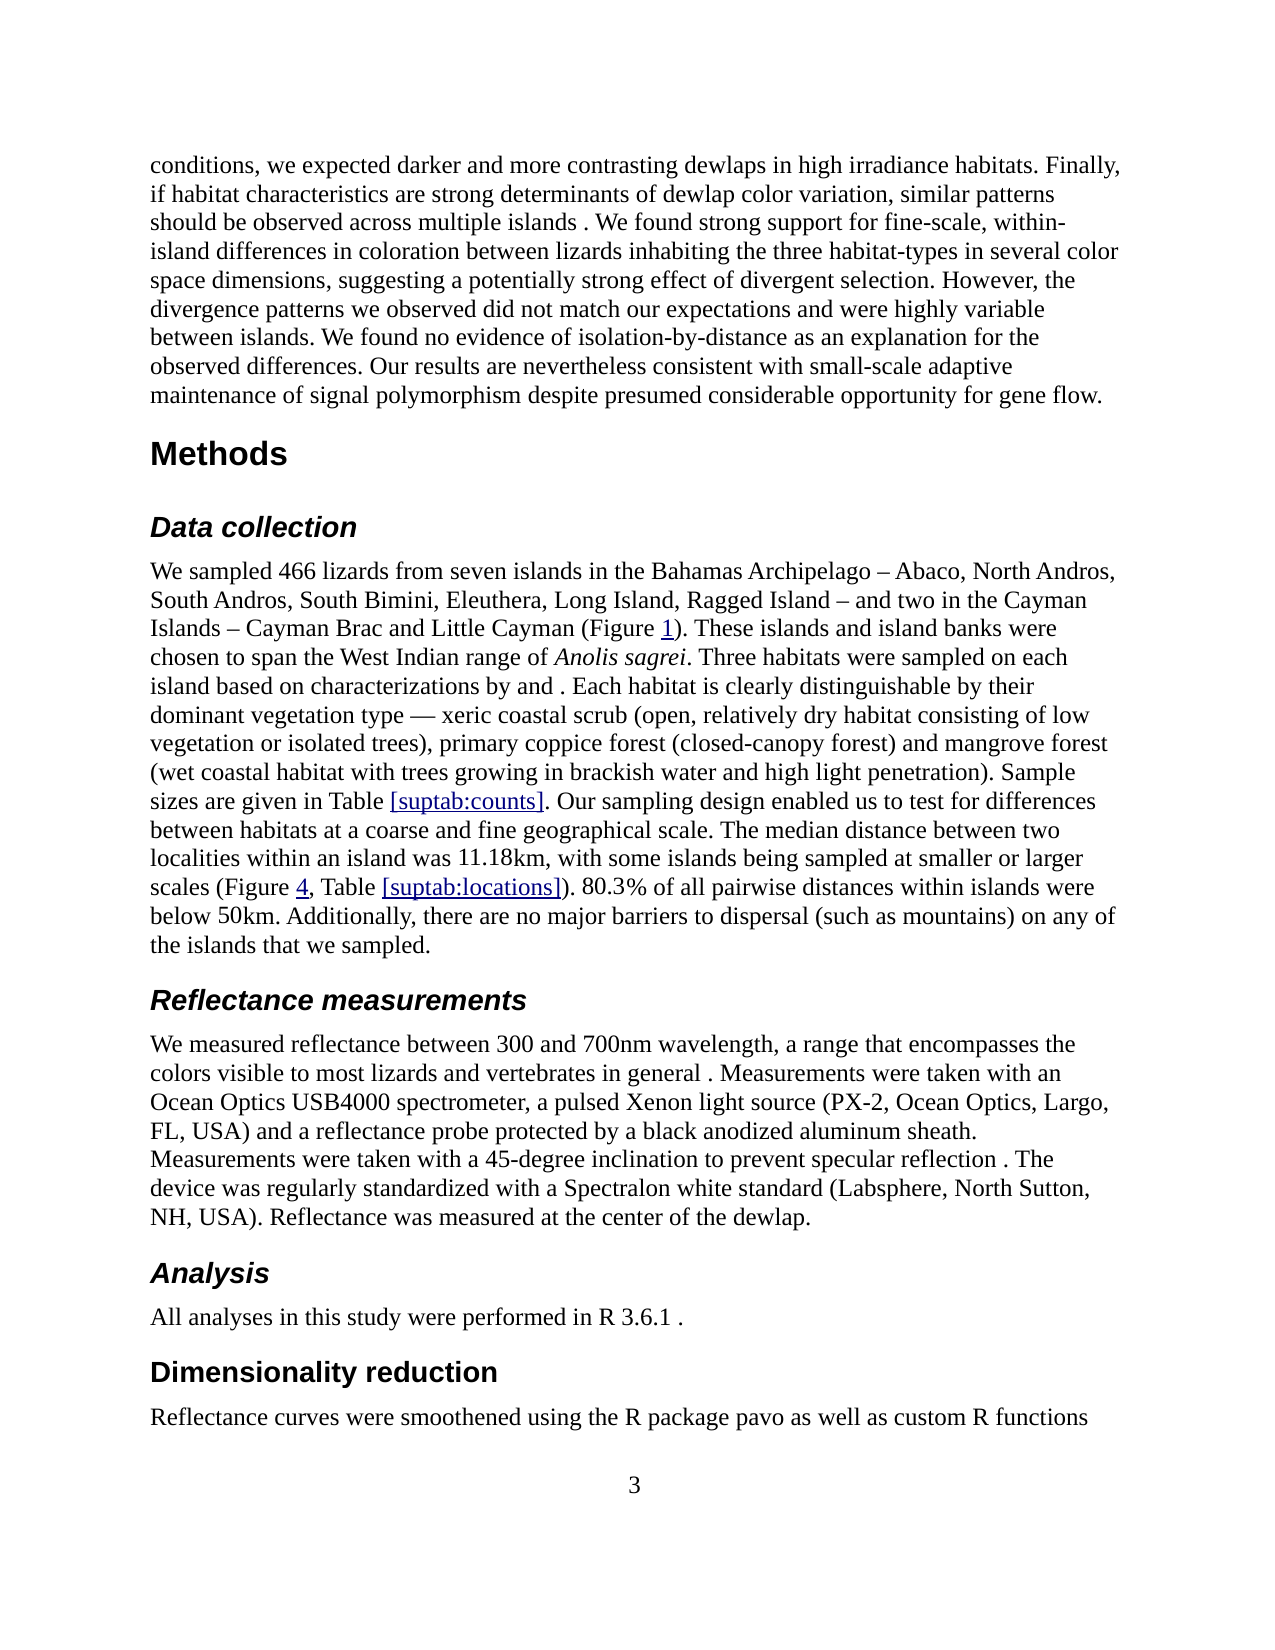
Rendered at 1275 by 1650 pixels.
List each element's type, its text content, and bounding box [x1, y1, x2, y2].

subtitle Reflectance measurements [150, 983, 1125, 1017]
subtitle Analysis [150, 1256, 1125, 1289]
text conditions, we expected darker and more contrasting dewlaps in high irradiance habitats. Finally, if habitat characteristics are strong determinants of dewlap color variation, similar patterns should be observed across multiple islands . We found strong support for fine-scale, within-island differences in coloration between lizards inhabiting the three habitat-types in several color space dimensions, suggesting a potentially strong effect of divergent selection. However, the divergence patterns we observed did not match our expectations and were highly variable between islands. We found no evidence of isolation-by-distance as an explanation for the observed differences. Our results are nevertheless consistent with small-scale adaptive maintenance of signal polymorphism despite presumed considerable opportunity for gene flow. [150, 150, 1125, 409]
text All analyses in this study were performed in R 3.6.1 . [150, 1302, 1125, 1331]
text We sampled 466 lizards from seven islands in the Bahamas Archipelago – Abaco, North Andros, South Andros, South Bimini, Eleuthera, Long Island, Ragged Island – and two in the Cayman Islands – Cayman Brac and Little Cayman (Figure 1). These islands and island banks were chosen to span the West Indian range of Anolis sagrei. Three habitats were sampled on each island based on characterizations by and . Each habitat is clearly distinguishable by their dominant vegetation type — xeric coastal scrub (open, relatively dry habitat consisting of low vegetation or isolated trees), primary coppice forest (closed-canopy forest) and mangrove forest (wet coastal habitat with trees growing in brackish water and high light penetration). Sample sizes are given in Table [suptab:counts]. Our sampling design enabled us to test for differences between habitats at a coarse and fine geographical scale. The median distance between two localities within an island was km, with some islands being sampled at smaller or larger scales (Figure 4, Table [suptab:locations]). % of all pairwise distances within islands were below km. Additionally, there are no major barriers to dispersal (such as mountains) on any of the islands that we sampled. [150, 556, 1125, 958]
subtitle Methods [150, 434, 1125, 472]
subtitle Dimensionality reduction [150, 1356, 1125, 1389]
subtitle Data collection [150, 510, 1125, 543]
text We measured reflectance between 300 and 700nm wavelength, a range that encompasses the colors visible to most lizards and vertebrates in general . Measurements were taken with an Ocean Optics USB4000 spectrometer, a pulsed Xenon light source (PX-2, Ocean Optics, Largo, FL, USA) and a reflectance probe protected by a black anodized aluminum sheath. Measurements were taken with a 45-degree inclination to prevent specular reflection . The device was regularly standardized with a Spectralon white standard (Labsphere, North Sutton, NH, USA). Reflectance was measured at the center of the dewlap. [150, 1029, 1125, 1231]
